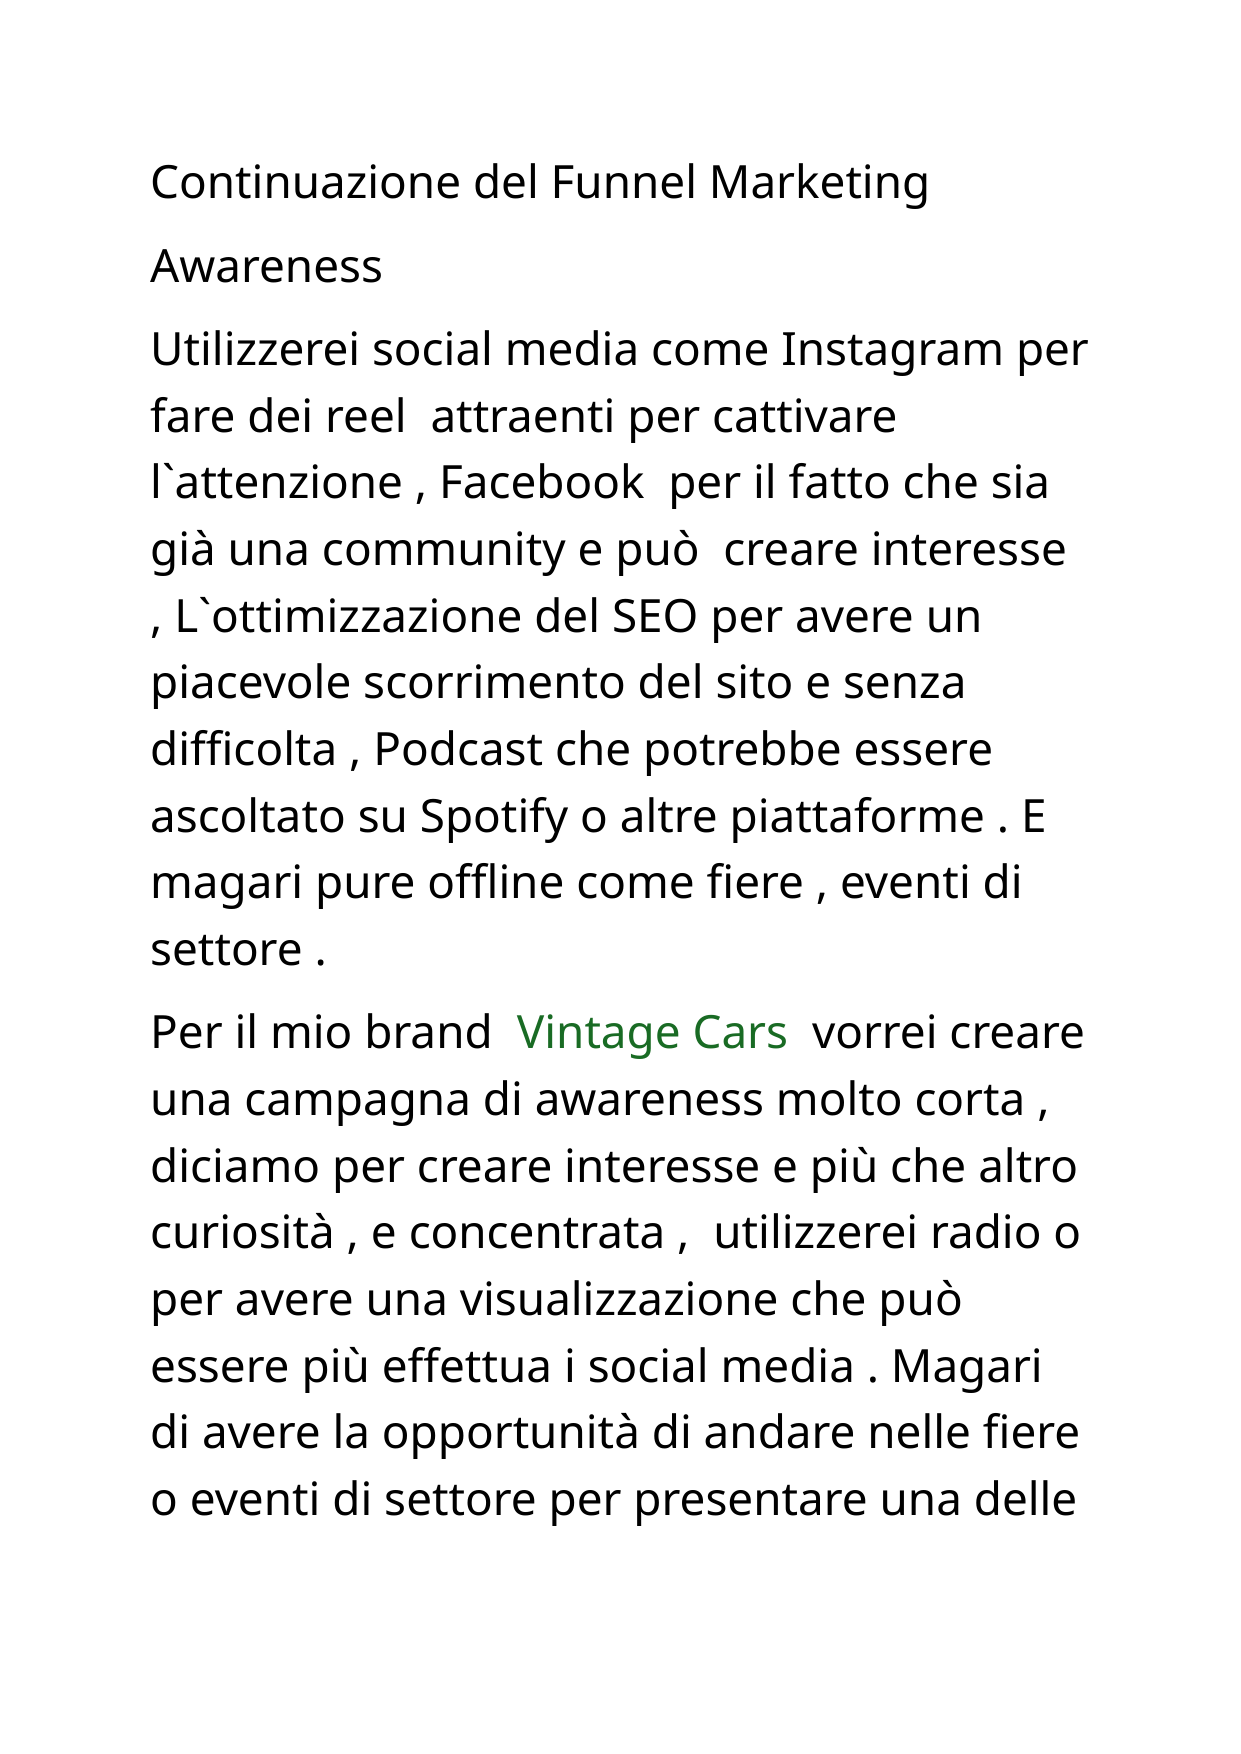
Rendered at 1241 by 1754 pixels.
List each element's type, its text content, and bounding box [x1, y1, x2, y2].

text Utilizzerei social media come Instagram per fare dei reel attraenti per cattivare l`attenzione , Facebook per il fatto che sia già una community e può creare interesse , L`ottimizzazione del SEO per avere un piacevole scorrimento del sito e senza difficolta , Podcast che potrebbe essere ascoltato su Spotify o altre piattaforme . E magari pure offline come fiere , eventi di settore . [150, 317, 1090, 979]
text Awareness [150, 233, 1090, 296]
text Continuazione del Funnel Marketing [150, 150, 1090, 212]
text Per il mio brand Vintage Cars vorrei creare una campagna di awareness molto corta , diciamo per creare interesse e più che altro curiosità , e concentrata , utilizzerei radio o per avere una visualizzazione che può essere più effettua i social media . Magari di avere la opportunità di andare nelle fiere o eventi di settore per presentare una delle [150, 1000, 1090, 1529]
